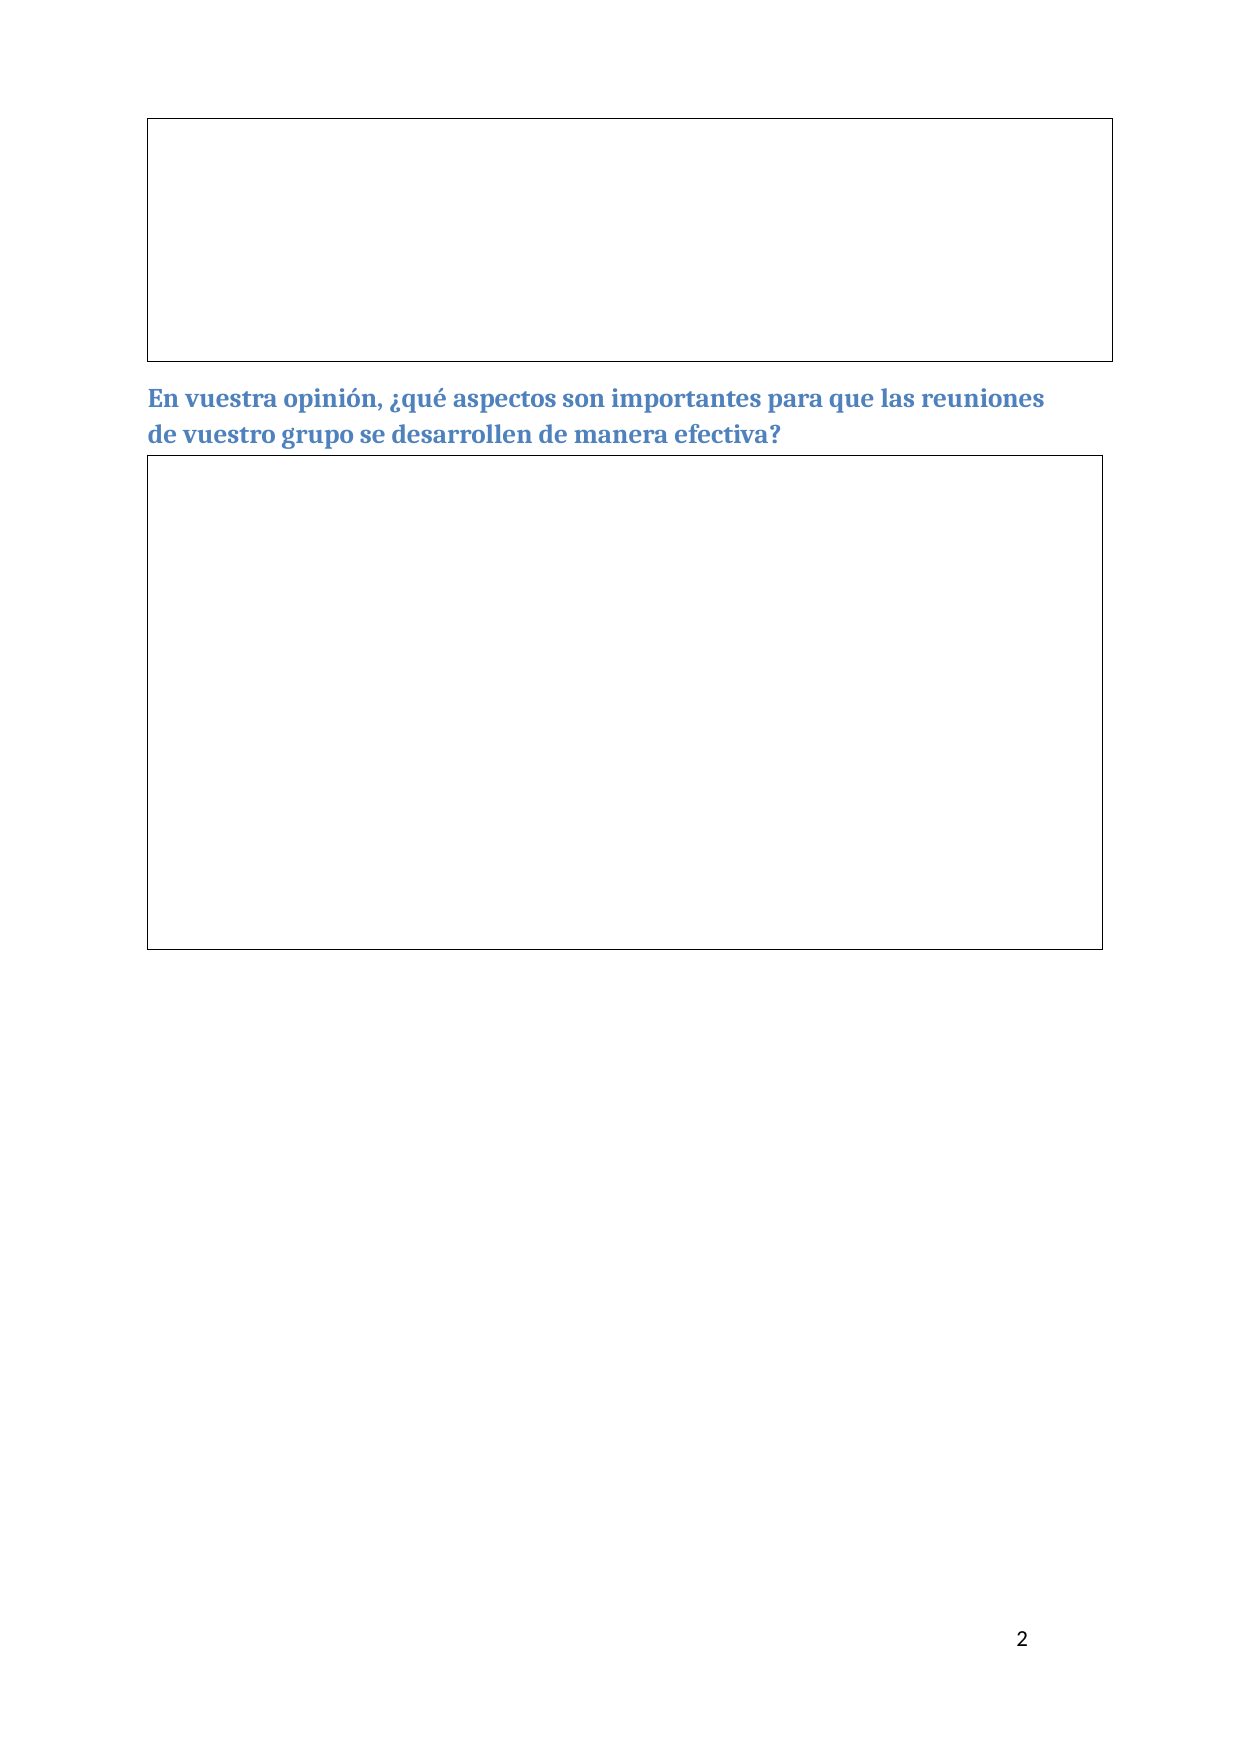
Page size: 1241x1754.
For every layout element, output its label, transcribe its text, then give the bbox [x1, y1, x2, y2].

table_header [148, 456, 1102, 949]
subtitle En vuestra opinión, ¿qué aspectos son importantes para que las reuniones de vuestro grupo se desarrollen de manera efectiva? [148, 383, 1063, 450]
table_header [148, 119, 1112, 361]
